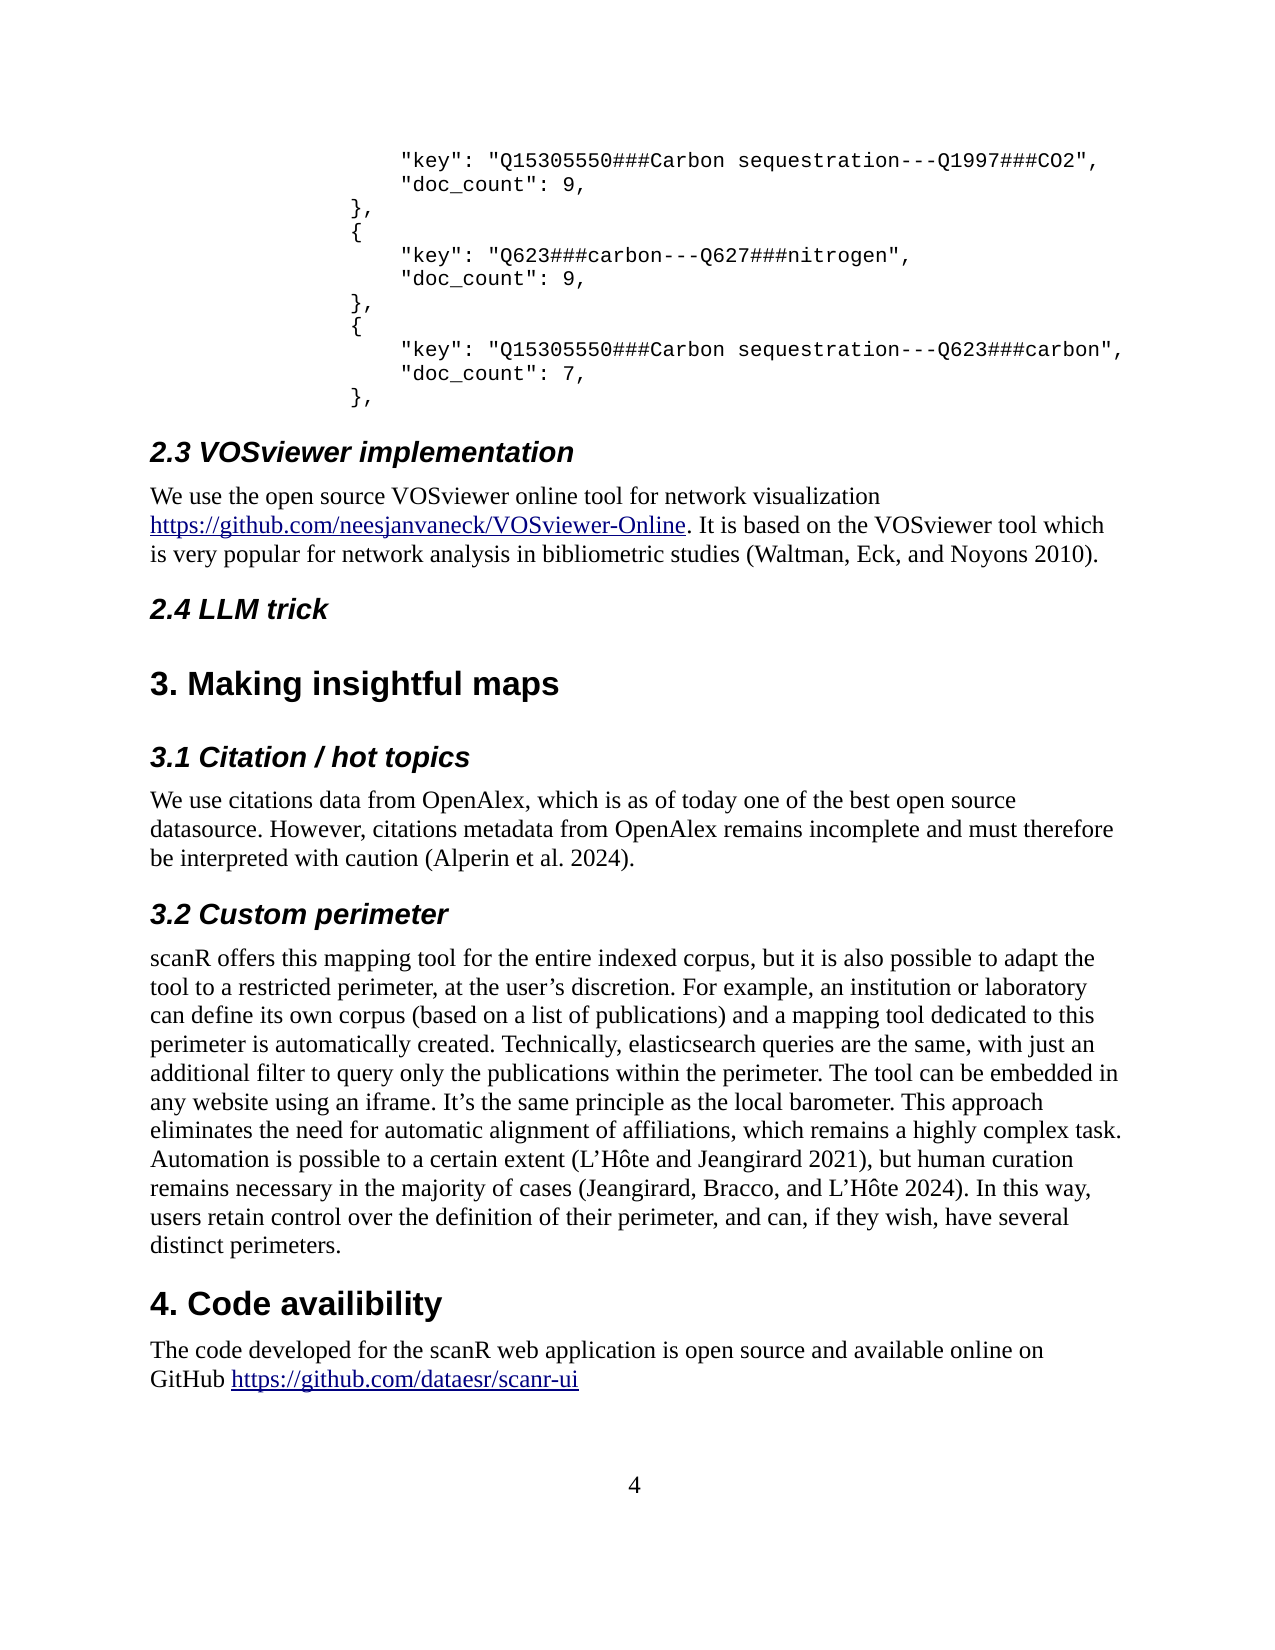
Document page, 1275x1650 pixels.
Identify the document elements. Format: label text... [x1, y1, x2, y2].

text { [150, 221, 1125, 244]
text "key": "Q623###carbon---Q627###nitrogen", [150, 244, 1125, 268]
text }, [150, 386, 1125, 410]
text "doc_count": 9, [150, 268, 1125, 292]
text scanR offers this mapping tool for the entire indexed corpus, but it is also possible to adapt the tool to a restricted perimeter, at the user’s discretion. For example, an institution or laboratory can define its own corpus (based on a list of publications) and a mapping tool dedicated to this perimeter is automatically created. Technically, elasticsearch queries are the same, with just an additional filter to query only the publications within the perimeter. The tool can be embedded in any website using an iframe. It’s the same principle as the local barometer. This approach eliminates the need for automatic alignment of affiliations, which remains a highly complex task. Automation is possible to a certain extent (L’Hôte and Jeangirard 2021), but human curation remains necessary in the majority of cases (Jeangirard, Bracco, and L’Hôte 2024). In this way, users retain control over the definition of their perimeter, and can, if they wish, have several distinct perimeters. [150, 943, 1125, 1259]
text }, [150, 197, 1125, 221]
text }, [150, 292, 1125, 316]
subtitle 2.4 LLM trick [150, 592, 1125, 626]
text We use citations data from OpenAlex, which is as of today one of the best open source datasource. However, citations metadata from OpenAlex remains incomplete and must therefore be interpreted with caution (Alperin et al. 2024). [150, 786, 1125, 872]
subtitle 2.3 VOSviewer implementation [150, 435, 1125, 469]
subtitle 3.2 Custom perimeter [150, 897, 1125, 930]
subtitle 3. Making insightful maps [150, 663, 1125, 702]
text { [150, 316, 1125, 339]
text "key": "Q15305550###Carbon sequestration---Q1997###CO2", [150, 150, 1125, 174]
text We use the open source VOSviewer online tool for network visualization https://github.com/neesjanvaneck/VOSviewer-Online. It is based on the VOSviewer tool which is very popular for network analysis in bibliometric studies (Waltman, Eck, and Noyons 2010). [150, 481, 1125, 567]
subtitle 3.1 Citation / hot topics [150, 739, 1125, 773]
text "doc_count": 7, [150, 363, 1125, 386]
text "doc_count": 9, [150, 174, 1125, 197]
text The code developed for the scanR web application is open source and available online on GitHub https://github.com/dataesr/scanr-ui [150, 1335, 1125, 1393]
subtitle 4. Code availibility [150, 1284, 1125, 1323]
text "key": "Q15305550###Carbon sequestration---Q623###carbon", [150, 339, 1125, 363]
